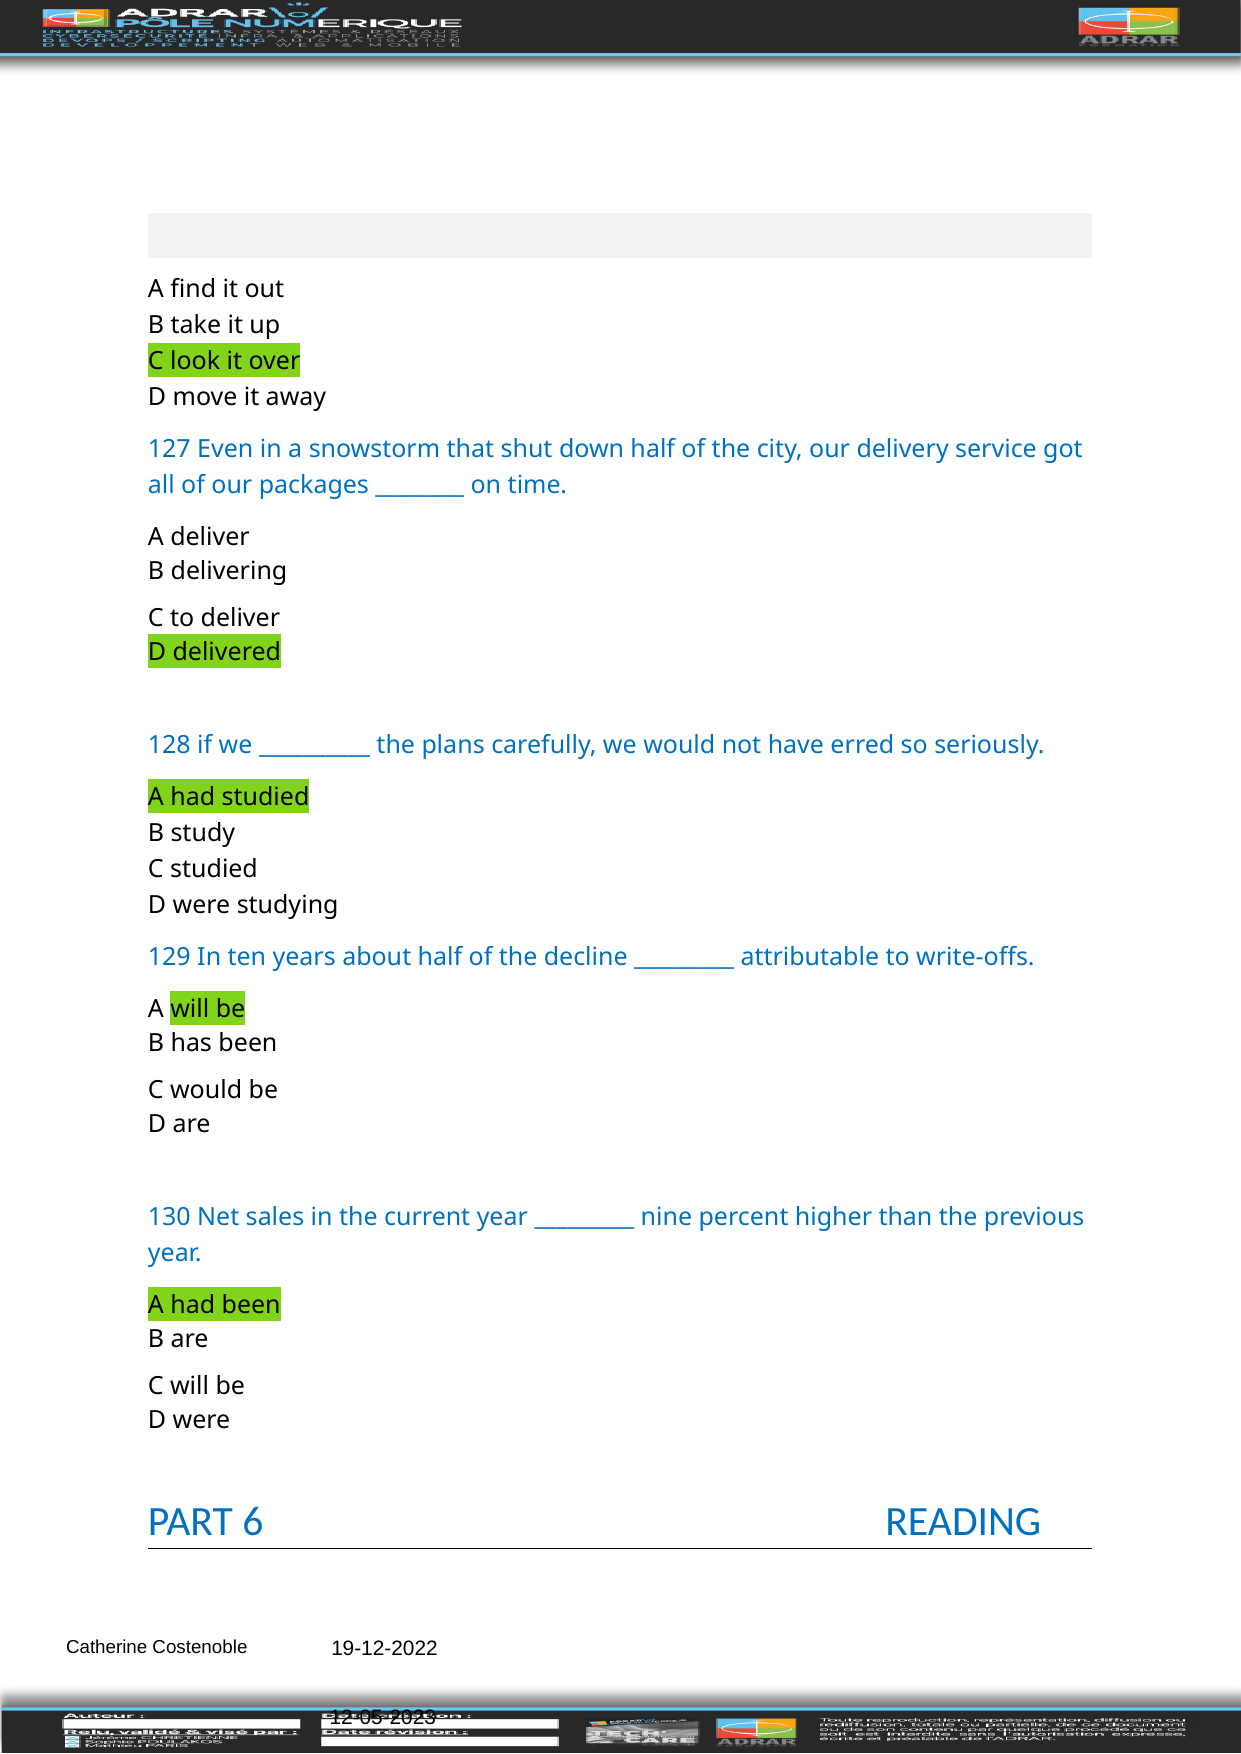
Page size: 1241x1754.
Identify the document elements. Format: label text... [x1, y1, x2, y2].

text A had studied B study C studied D were studying [148, 779, 1092, 920]
text A find it out B take it up C look it over D move it away [148, 271, 1092, 412]
text C will be D were [148, 1368, 1092, 1436]
text A deliver B delivering [148, 519, 1092, 587]
text 127 Even in a snowstorm that shut down half of the city, our delivery service got all of our packages ________ on time. [148, 431, 1092, 501]
picture [0, 0, 1241, 10]
text PART 6 READING [148, 1495, 1092, 1548]
text 129 In ten years about half of the decline _________ attributable to write-offs. [148, 939, 1092, 973]
text A had been B are [148, 1287, 1092, 1355]
text 128 if we __________ the plans carefully, we would not have erred so seriously. [148, 727, 1092, 761]
text 130 Net sales in the current year _________ nine percent higher than the previous year. [148, 1199, 1092, 1269]
text C to deliver D delivered [148, 599, 1092, 668]
text C would be D are [148, 1072, 1092, 1140]
text A will be B has been [148, 991, 1092, 1059]
picture [1, 1742, 1241, 1753]
